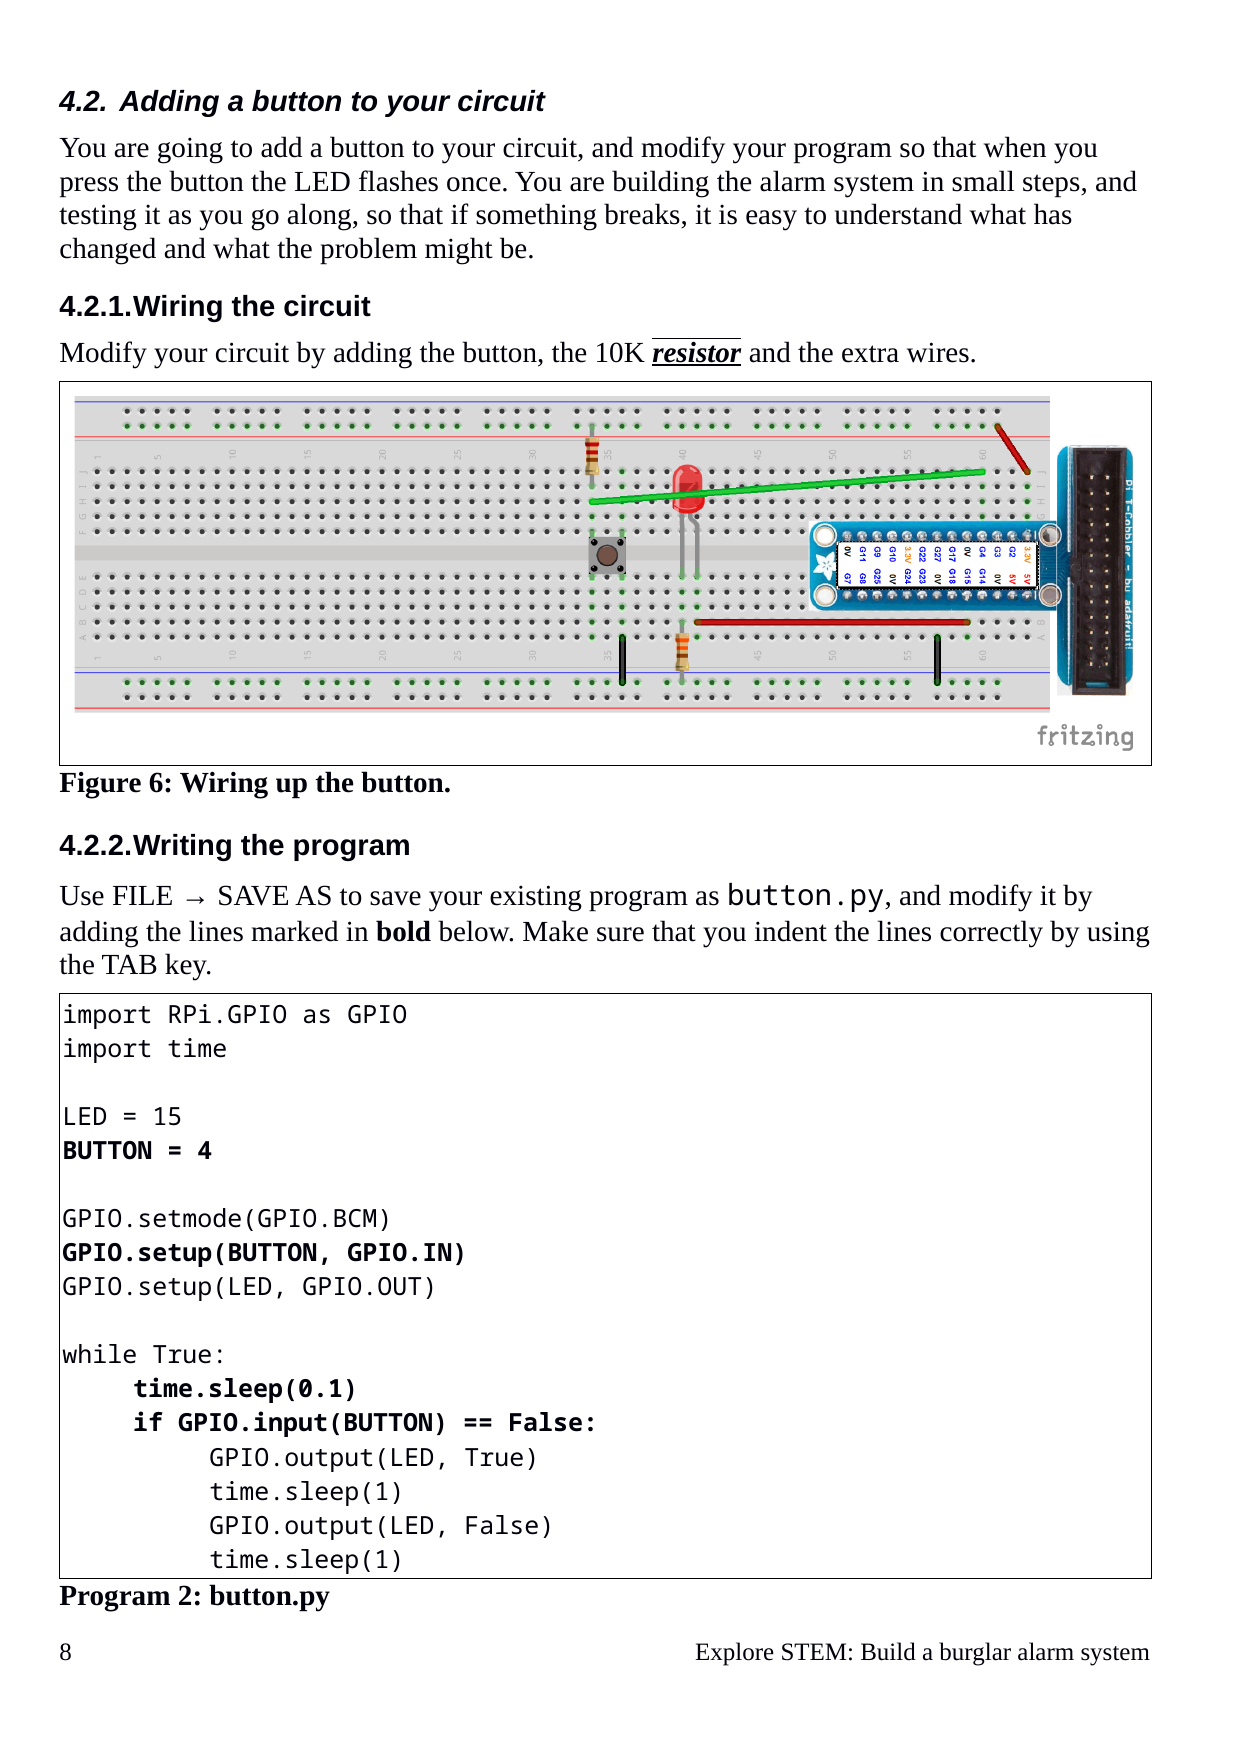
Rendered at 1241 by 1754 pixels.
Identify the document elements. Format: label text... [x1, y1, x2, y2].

text if GPIO.input(BUTTON) == False: [60, 1402, 1151, 1436]
text GPIO.output(LED, False) [60, 1504, 1151, 1538]
text GPIO.setup(BUTTON, GPIO.IN) [60, 1232, 1151, 1266]
text You are going to add a button to your circuit, and modify your program so that when you press the button the LED flashes once. You are building the alarm system in small steps, and testing it as you go along, so that if something breaks, it is easy to understand what has changed and what the problem might be. [59, 130, 1152, 264]
text GPIO.setup(LED, GPIO.OUT) [60, 1266, 1151, 1303]
text Modify your circuit by adding the button, the 10K resistor and the extra wires. [59, 335, 1152, 369]
text GPIO.setmode(GPIO.BCM) [60, 1198, 1151, 1232]
subtitle Adding a button to your circuit [59, 84, 1152, 118]
text time.sleep(0.1) [60, 1368, 1151, 1402]
picture [74, 396, 1133, 751]
text Figure 6: Wiring up the button. [59, 766, 1152, 799]
text while True: [60, 1334, 1151, 1368]
text LED = 15 [60, 1096, 1151, 1129]
text GPIO.output(LED, True) [60, 1436, 1151, 1470]
text time.sleep(1) [60, 1470, 1151, 1504]
subtitle Wiring the circuit [59, 289, 1152, 323]
text Program 2: button.py [59, 1579, 1152, 1612]
text import time [60, 1027, 1151, 1064]
text BUTTON = 4 [60, 1129, 1151, 1167]
subtitle Writing the program [59, 828, 1152, 862]
text import RPi.GPIO as GPIO [60, 994, 1151, 1027]
text Use FILE → SAVE AS to save your existing program as button.py, and modify it by adding the lines marked in bold below. Make sure that you indent the lines correctly by using the TAB key. [59, 874, 1152, 981]
text time.sleep(1) [60, 1538, 1151, 1578]
